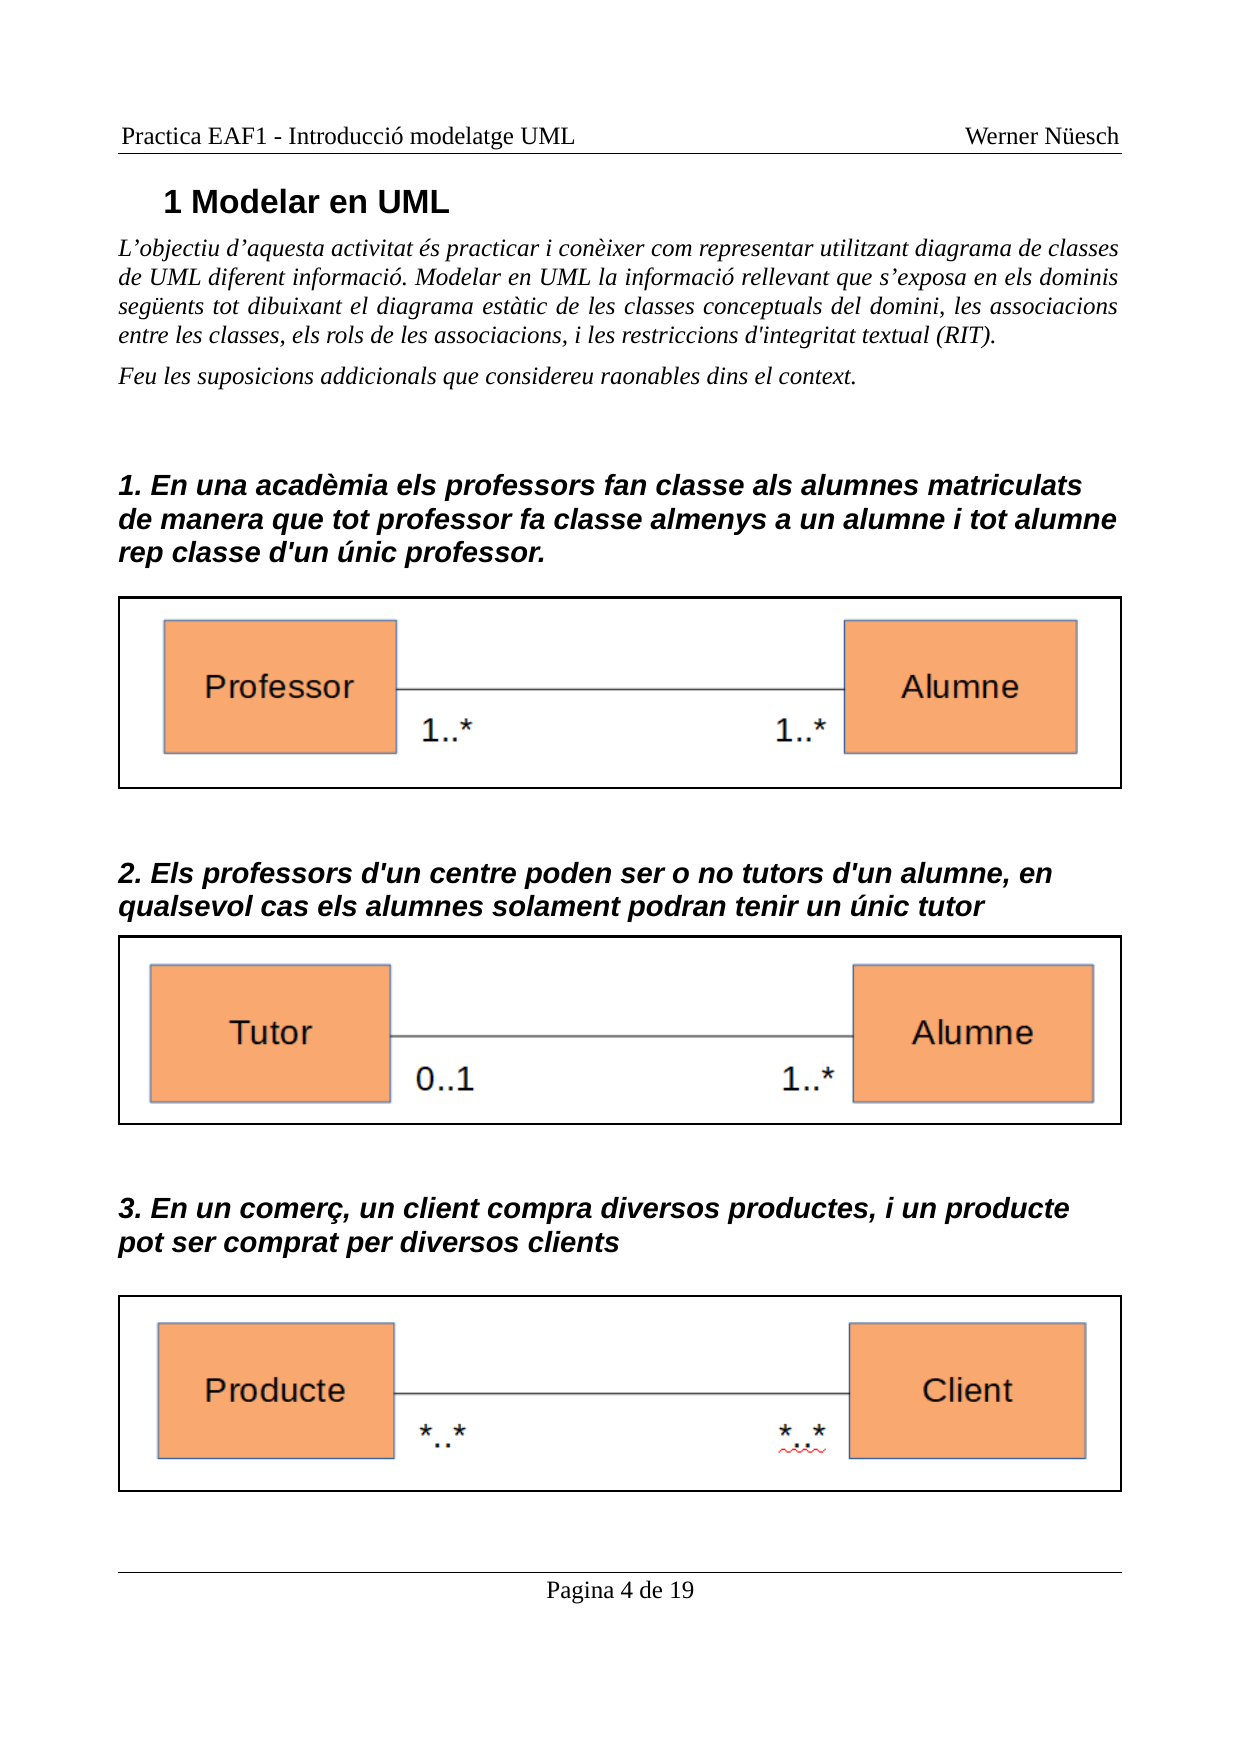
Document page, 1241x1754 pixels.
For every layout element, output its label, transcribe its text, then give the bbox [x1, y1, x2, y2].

text Feu les suposicions addicionals que considereu raonables dins el context. [118, 361, 1122, 390]
picture [123, 601, 1118, 785]
subtitle 1 Modelar en UML [118, 182, 1122, 221]
subtitle 3. En un comerç, un client compra diversos productes, i un producte pot ser comprat per diversos clients [118, 1192, 1122, 1259]
subtitle 2. Els professors d'un centre poden ser o no tutors d'un alumne, en qualsevol cas els alumnes solament podran tenir un únic tutor [118, 856, 1122, 923]
text L’objectiu d’aquesta activitat és practicar i conèixer com representar utilitzant diagrama de classes de UML diferent informació. Modelar en UML la informació rellevant que s’exposa en els dominis següents tot dibuixant el diagrama estàtic de les classes conceptuals del domini, les associacions entre les classes, els rols de les associacions, i les restriccions d'integritat textual (RIT). [118, 233, 1122, 348]
picture [123, 1299, 1118, 1488]
subtitle 1. En una acadèmia els professors fan classe als alumnes matriculats de manera que tot professor fa classe almenys a un alumne i tot alumne rep classe d'un únic professor. [118, 468, 1122, 569]
picture [123, 940, 1118, 1121]
